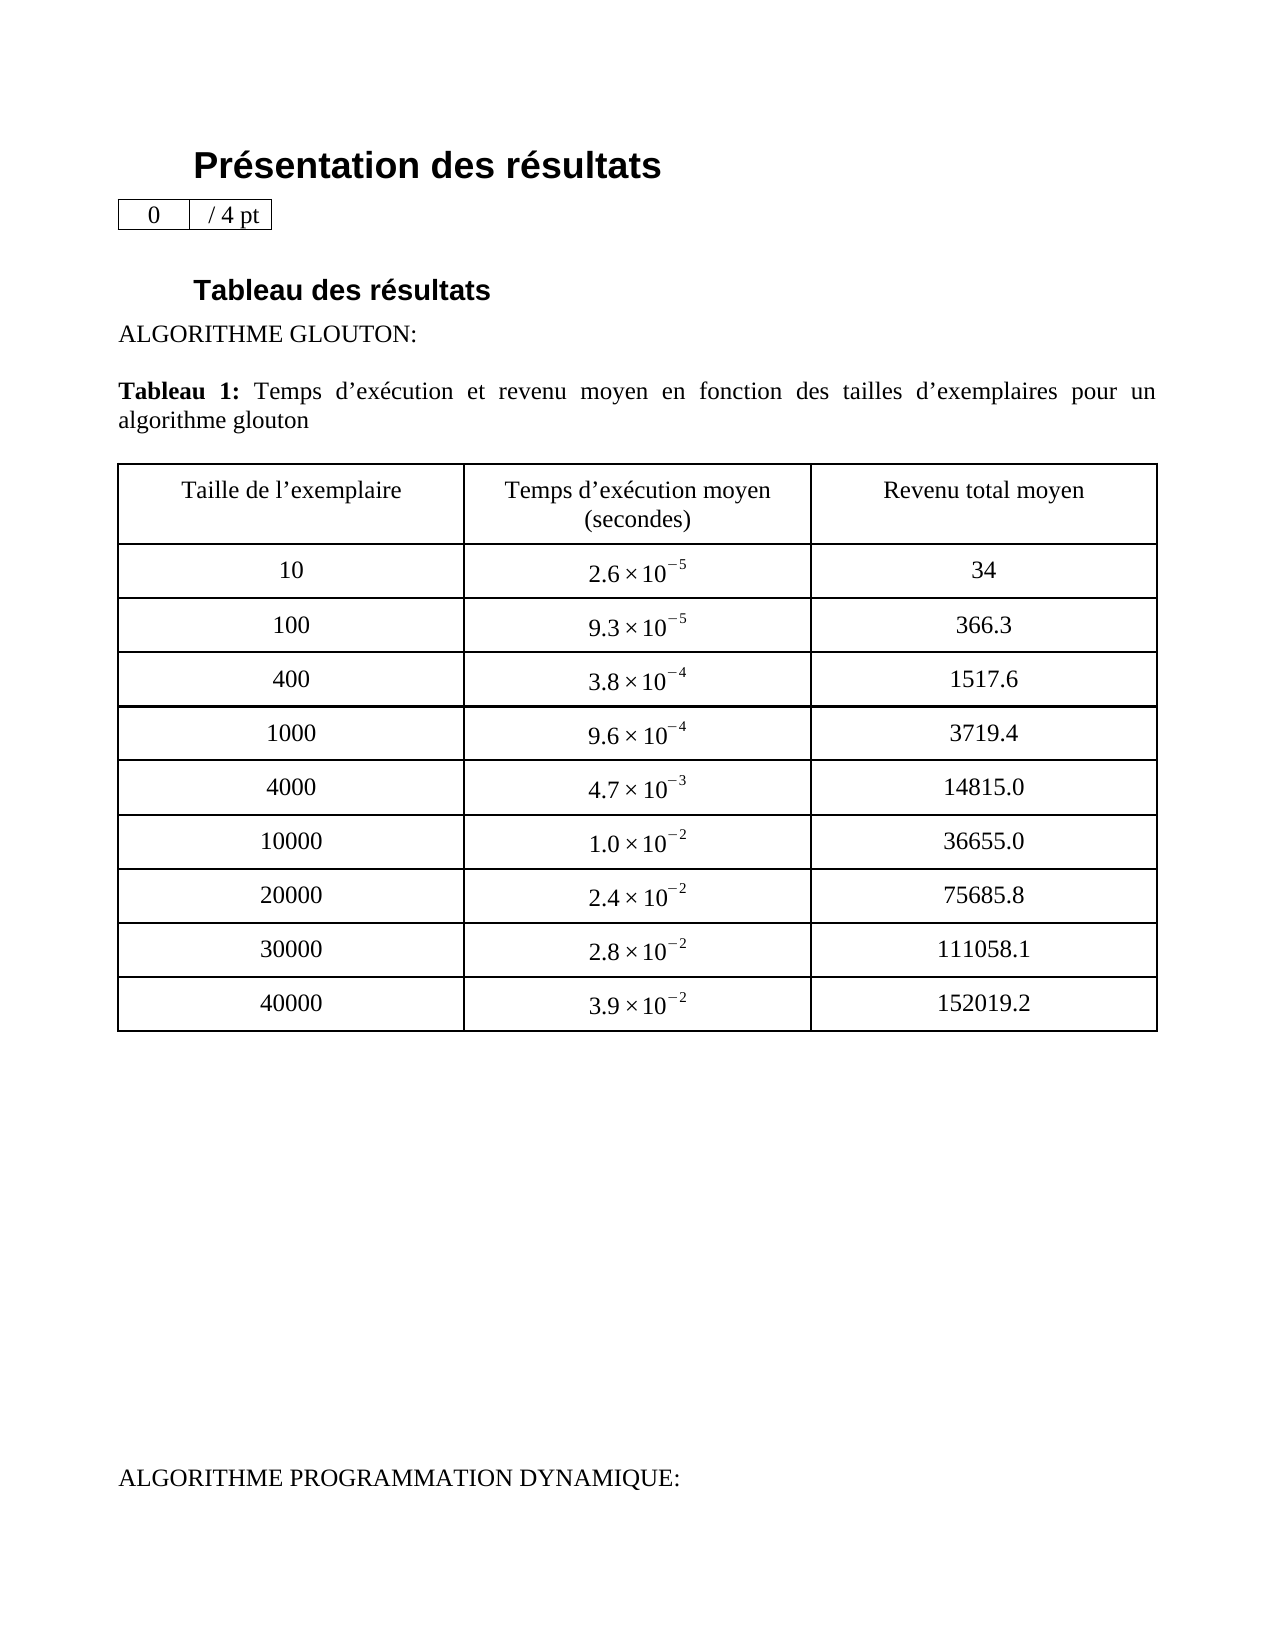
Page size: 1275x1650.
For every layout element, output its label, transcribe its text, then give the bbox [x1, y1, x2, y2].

table_cell 75685.8 [812, 870, 1156, 922]
table_cell 100 [119, 599, 463, 651]
table_cell [465, 924, 810, 976]
table_cell 14815.0 [812, 761, 1156, 813]
table_cell 40000 [119, 978, 463, 1030]
table_cell [465, 708, 810, 759]
table_cell 30000 [119, 924, 463, 976]
table_cell [465, 978, 810, 1030]
table_header Temps d’exécution moyen (secondes) [465, 465, 810, 543]
table_header 0 [119, 200, 189, 228]
table_cell [465, 870, 810, 922]
table_cell 111058.1 [812, 924, 1156, 976]
table_cell [465, 599, 810, 651]
table_cell 20000 [119, 870, 463, 922]
table_cell [465, 761, 810, 813]
subtitle Tableau des résultats [118, 273, 1157, 306]
table_cell 1000 [119, 708, 463, 759]
table_cell [465, 816, 810, 867]
subtitle Présentation des résultats [118, 143, 1157, 186]
table_cell 36655.0 [812, 816, 1156, 867]
table_cell 1517.6 [812, 653, 1156, 705]
text ALGORITHME PROGRAMMATION DYNAMIQUE: [118, 1463, 1157, 1492]
table_cell 366.3 [812, 599, 1156, 651]
table_cell 10 [119, 545, 463, 597]
table_cell 10000 [119, 816, 463, 867]
text ALGORITHME GLOUTON: [118, 319, 1157, 348]
table_cell 3719.4 [812, 708, 1156, 759]
table_cell 4000 [119, 761, 463, 813]
table_header / 4 pt [190, 200, 271, 228]
table_cell [465, 653, 810, 705]
table_cell 400 [119, 653, 463, 705]
table_cell 152019.2 [812, 978, 1156, 1030]
table_header Taille de l’exemplaire [119, 465, 463, 543]
text Tableau 1: Temps d’exécution et revenu moyen en fonction des tailles d’exemplaires pour un algorithme glouton [118, 376, 1157, 434]
table_header Revenu total moyen [812, 465, 1156, 543]
table_cell 34 [812, 545, 1156, 597]
table_cell [465, 545, 810, 597]
